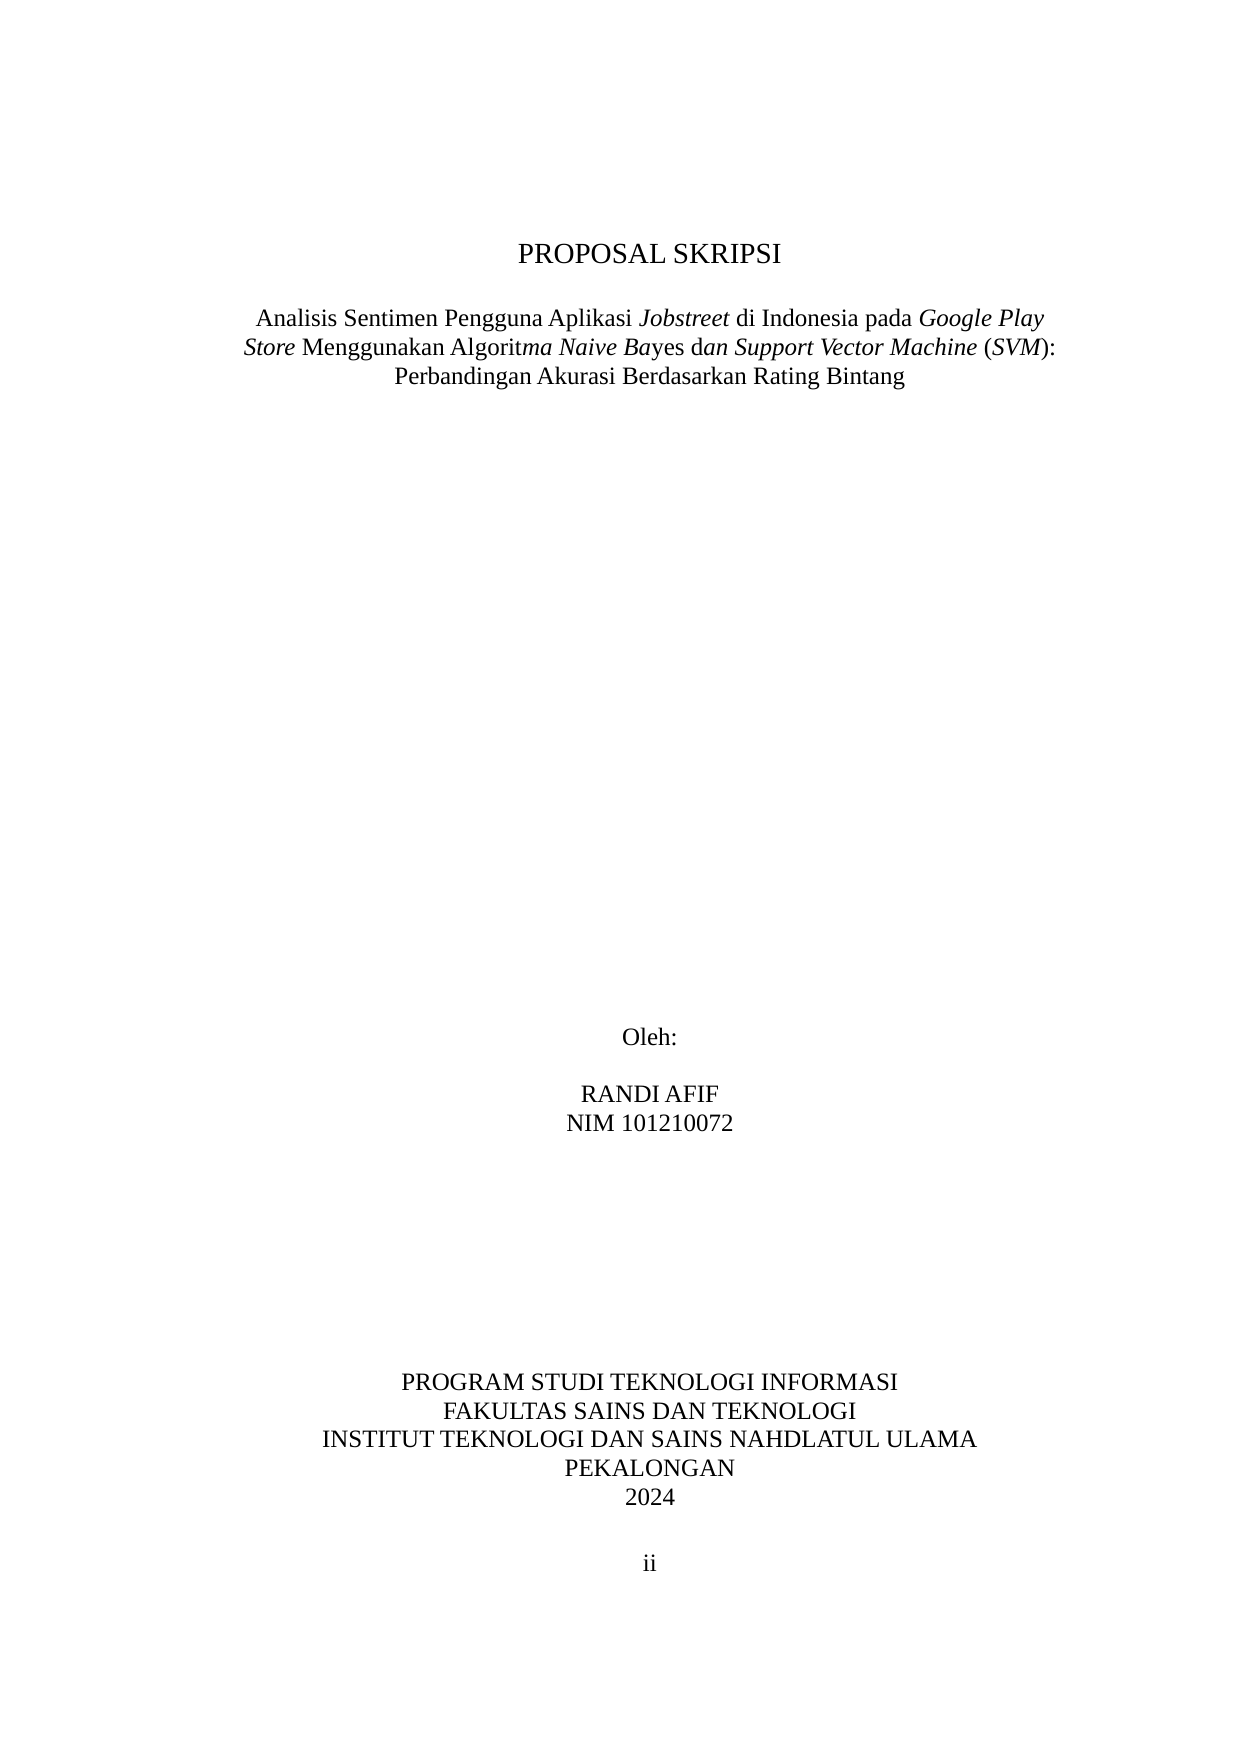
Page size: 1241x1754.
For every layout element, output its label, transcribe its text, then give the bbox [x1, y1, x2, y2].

text FAKULTAS SAINS DAN TEKNOLOGI [236, 1396, 1063, 1424]
text Analisis Sentimen Pengguna Aplikasi Jobstreet di Indonesia pada Google Play Store Menggunakan Algoritma Naive Bayes dan Support Vector Machine (SVM): Perbandingan Akurasi Berdasarkan Rating Bintang [236, 303, 1063, 389]
text INSTITUT TEKNOLOGI DAN SAINS NAHDLATUL ULAMA [236, 1424, 1063, 1453]
text RANDI AFIF [236, 1079, 1063, 1108]
text Oleh: [236, 1022, 1063, 1051]
text PROGRAM STUDI TEKNOLOGI INFORMASI [236, 1367, 1063, 1396]
text 2024 [236, 1482, 1063, 1511]
text PEKALONGAN [236, 1453, 1063, 1482]
text NIM 101210072 [236, 1108, 1063, 1137]
text PROPOSAL SKRIPSI [236, 236, 1063, 270]
